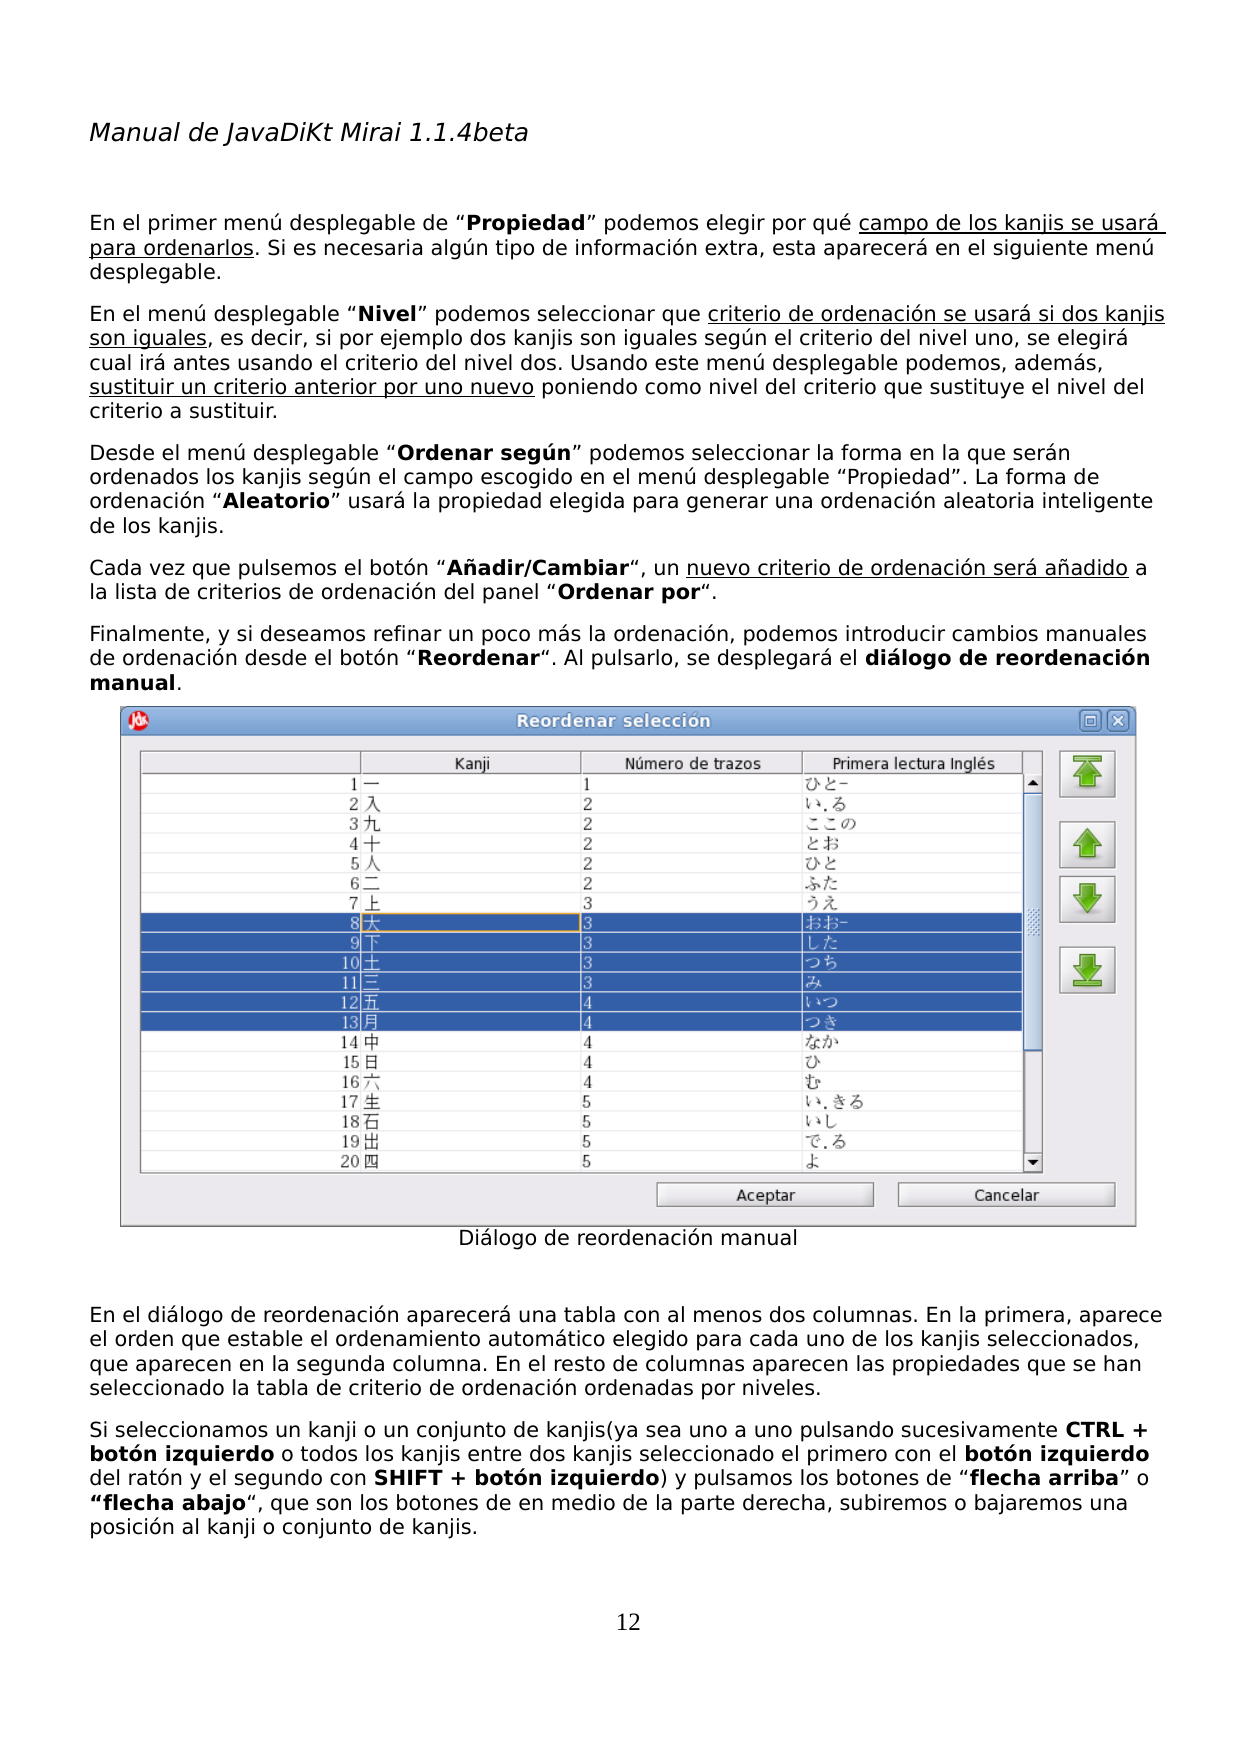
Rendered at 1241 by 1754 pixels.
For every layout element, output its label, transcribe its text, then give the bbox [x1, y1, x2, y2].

picture [120, 706, 1137, 1227]
text Diálogo de reordenación manual [89, 713, 1167, 1251]
text En el primer menú desplegable de “Propiedad” podemos elegir por qué campo de los kanjis se usará para ordenarlos. Si es necesaria algún tipo de información extra, esta aparecerá en el siguiente menú desplegable. [89, 211, 1167, 284]
text Finalmente, y si deseamos refinar un poco más la ordenación, podemos introducir cambios manuales de ordenación desde el botón “Reordenar“. Al pulsarlo, se desplegará el diálogo de reordenación manual. [89, 622, 1167, 695]
text En el menú desplegable “Nivel” podemos seleccionar que criterio de ordenación se usará si dos kanjis son iguales, es decir, si por ejemplo dos kanjis son iguales según el criterio del nivel uno, se elegirá cual irá antes usando el criterio del nivel dos. Usando este menú desplegable podemos, además, sustituir un criterio anterior por uno nuevo poniendo como nivel del criterio que sustituye el nivel del criterio a sustituir. [89, 302, 1167, 423]
text Si seleccionamos un kanji o un conjunto de kanjis(ya sea uno a uno pulsando sucesivamente CTRL + botón izquierdo o todos los kanjis entre dos kanjis seleccionado el primero con el botón izquierdo del ratón y el segundo con SHIFT + botón izquierdo) y pulsamos los botones de “flecha arriba” o “flecha abajo“, que son los botones de en medio de la parte derecha, subiremos o bajaremos una posición al kanji o conjunto de kanjis. [89, 1418, 1167, 1539]
text Cada vez que pulsemos el botón “Añadir/Cambiar“, un nuevo criterio de ordenación será añadido a la lista de criterios de ordenación del panel “Ordenar por“. [89, 556, 1167, 604]
text En el diálogo de reordenación aparecerá una tabla con al menos dos columnas. En la primera, aparece el orden que estable el ordenamiento automático elegido para cada uno de los kanjis seleccionados, que aparecen en la segunda columna. En el resto de columnas aparecen las propiedades que se han seleccionado la tabla de criterio de ordenación ordenadas por niveles. [89, 1303, 1167, 1400]
text Desde el menú desplegable “Ordenar según” podemos seleccionar la forma en la que serán ordenados los kanjis según el campo escogido en el menú desplegable “Propiedad”. La forma de ordenación “Aleatorio” usará la propiedad elegida para generar una ordenación aleatoria inteligente de los kanjis. [89, 441, 1167, 538]
